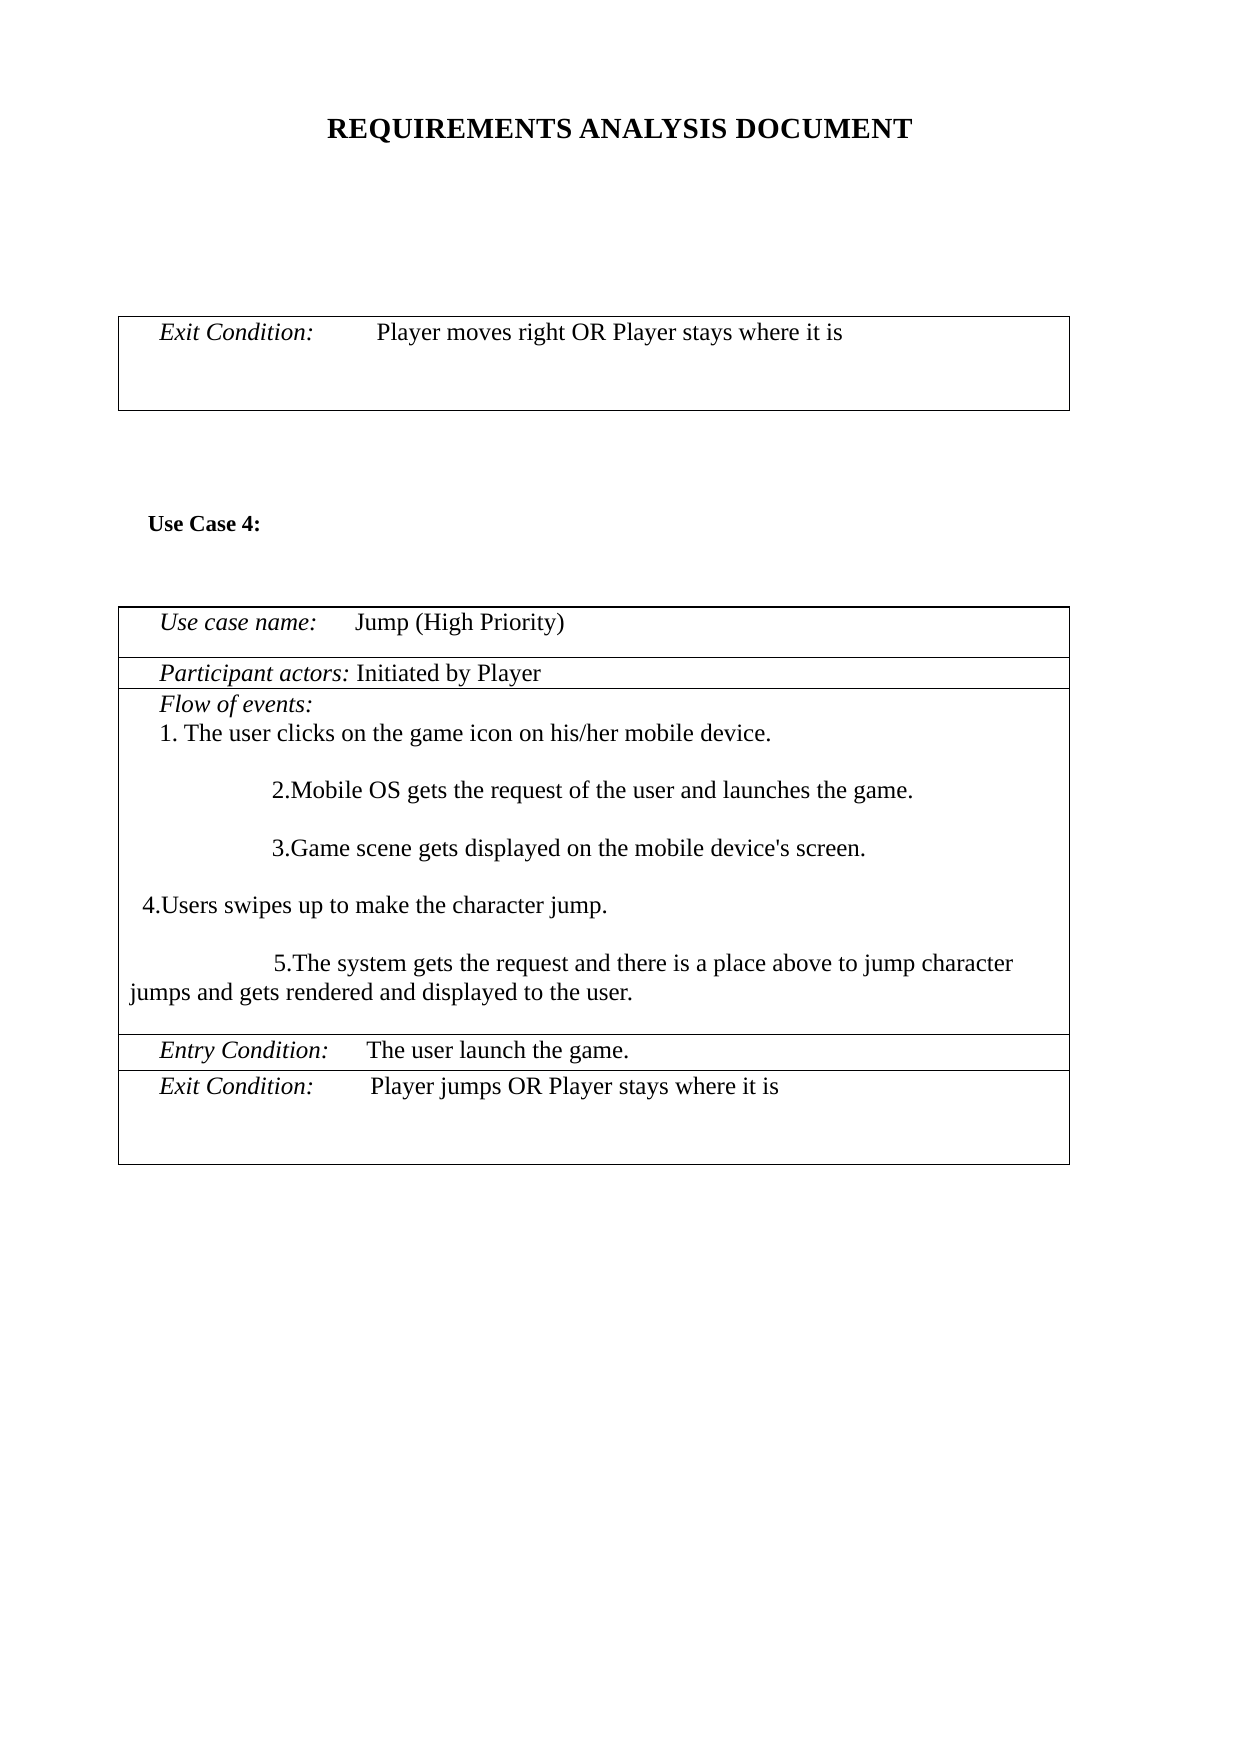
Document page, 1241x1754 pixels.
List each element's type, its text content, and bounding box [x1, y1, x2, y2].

table_header Use case name: Jump (High Priority) [119, 608, 1069, 657]
table_cell Participant actors: Initiated by Player [119, 658, 1069, 688]
table_cell Exit Condition: Player jumps OR Player stays where it is [119, 1071, 1069, 1164]
text Use Case 4: [118, 510, 1122, 536]
table_cell Exit Condition: Player moves right OR Player stays where it is [119, 317, 1069, 409]
table_cell Entry Condition: The user launch the game. [119, 1035, 1069, 1070]
